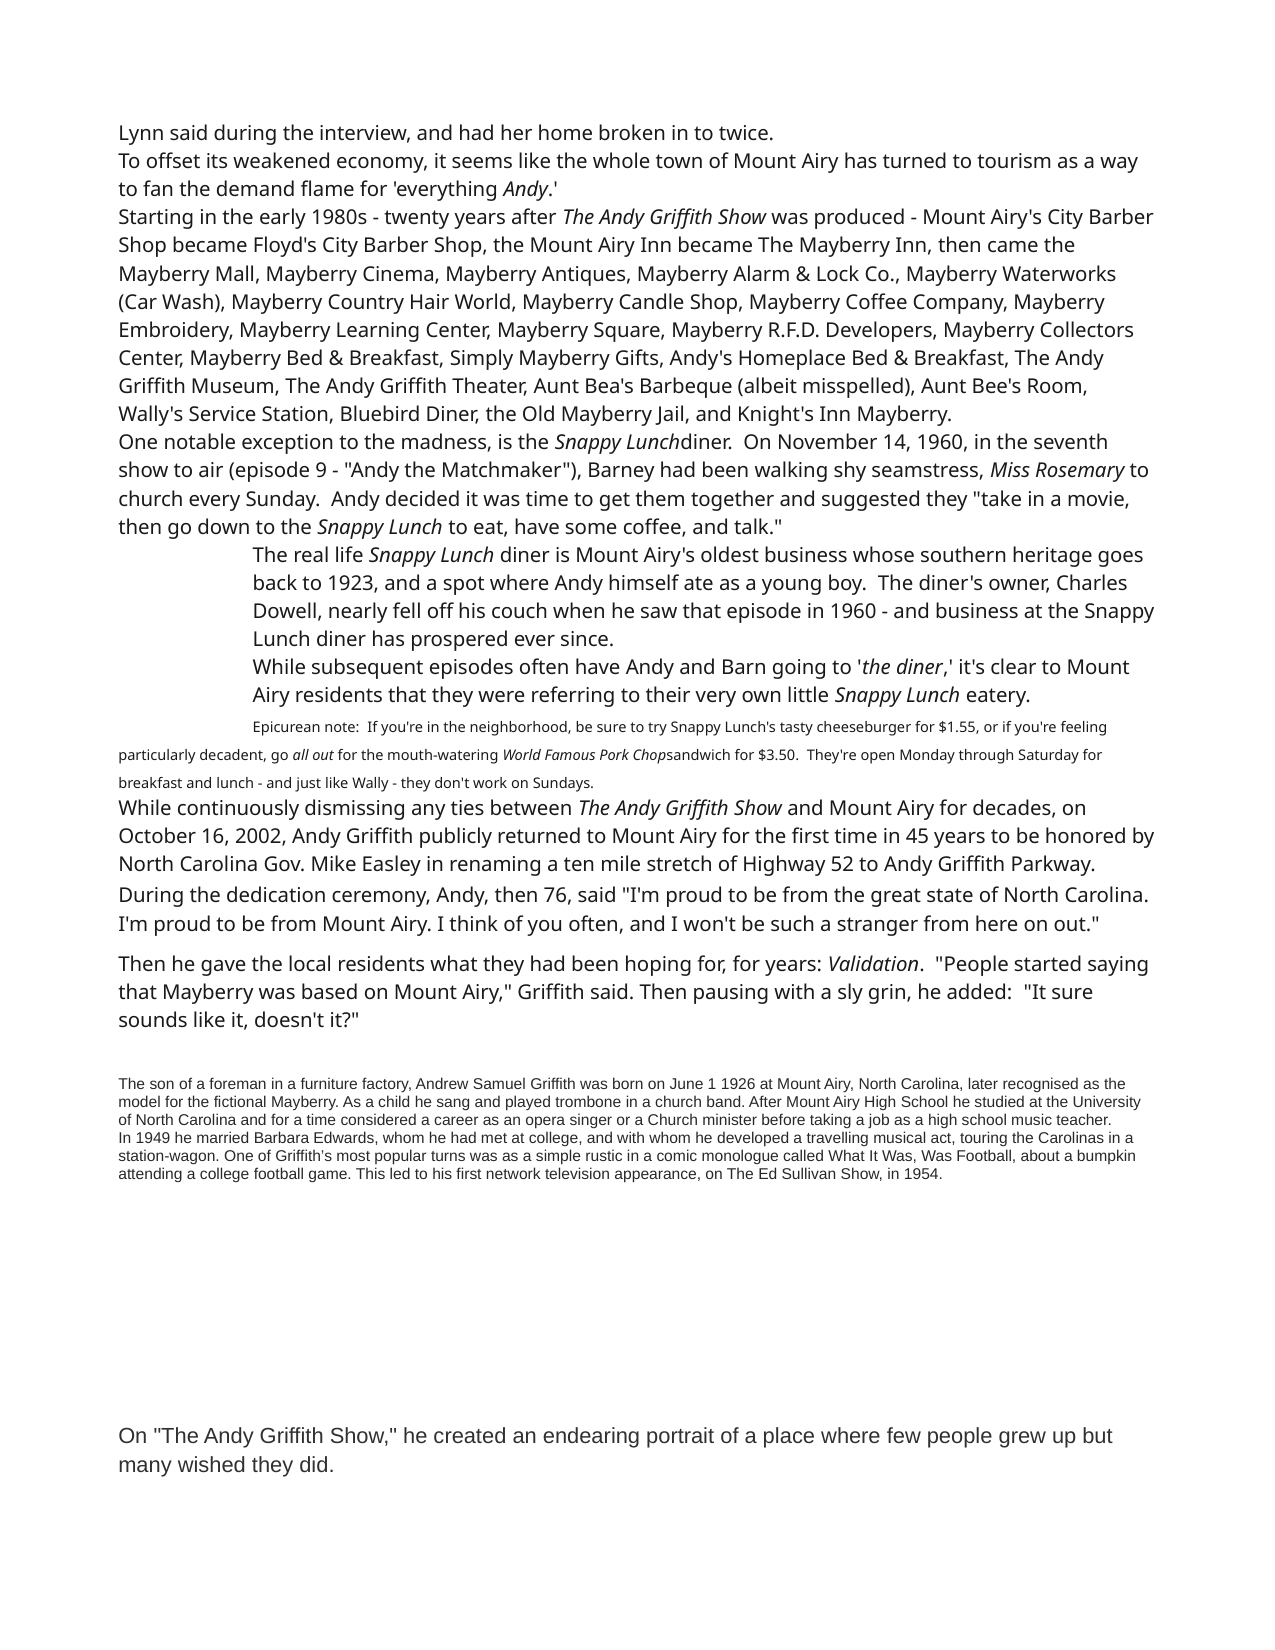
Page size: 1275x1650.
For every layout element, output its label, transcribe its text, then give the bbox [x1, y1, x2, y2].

text Epicurean note: If you're in the neighborhood, be sure to try Snappy Lunch's tasty cheeseburger for $1.55, or if you're feeling particularly decadent, go all out for the mouth-watering World Famous Pork Chopsandwich for $3.50. They're open Monday through Saturday for breakfast and lunch - and just like Wally - they don't work on Sundays. [118, 709, 1157, 793]
text During the dedication ceremony, Andy, then 76, said "I'm proud to be from the great state of North Carolina. I'm proud to be from Mount Airy. I think of you often, and I won't be such a stranger from here on out." [118, 881, 1157, 937]
text While continuously dismissing any ties between The Andy Griffith Show and Mount Airy for decades, on October 16, 2002, Andy Griffith publicly returned to Mount Airy for the first time in 45 years to be honored by North Carolina Gov. Mike Easley in renaming a ten mile stretch of Highway 52 to Andy Griffith Parkway. [118, 793, 1157, 877]
text The real life Snappy Lunch diner is Mount Airy's oldest business whose southern heritage goes back to 1923, and a spot where Andy himself ate as a young boy. The diner's owner, Charles Dowell, nearly fell off his couch when he saw that episode in 1960 - and business at the Snappy Lunch diner has prospered ever since. [118, 540, 1157, 652]
text In 1949 he married Barbara Edwards, whom he had met at college, and with whom he developed a travelling musical act, touring the Carolinas in a station-wagon. One of Griffith’s most popular turns was as a simple rustic in a comic monologue called What It Was, Was Football, about a bumpkin attending a college football game. This led to his first network television appearance, on The Ed Sullivan Show, in 1954. [118, 1129, 1157, 1183]
text Lynn said during the interview, and had her home broken in to twice. [118, 118, 1157, 146]
text On "The Andy Griffith Show," he created an endearing portrait of a place where few people grew up but many wished they did. [118, 1418, 1157, 1477]
text While subsequent episodes often have Andy and Barn going to 'the diner,' it's clear to Mount Airy residents that they were referring to their very own little Snappy Lunch eatery. [118, 652, 1157, 709]
text The son of a foreman in a furniture factory, Andrew Samuel Griffith was born on June 1 1926 at Mount Airy, North Carolina, later recognised as the model for the fictional Mayberry. As a child he sang and played trombone in a church band. After Mount Airy High School he studied at the University of North Carolina and for a time considered a career as an opera singer or a Church minister before taking a job as a high school music teacher. [118, 1075, 1157, 1129]
text Starting in the early 1980s - twenty years after The Andy Griffith Show was produced - Mount Airy's City Barber Shop became Floyd's City Barber Shop, the Mount Airy Inn became The Mayberry Inn, then came the Mayberry Mall, Mayberry Cinema, Mayberry Antiques, Mayberry Alarm & Lock Co., Mayberry Waterworks (Car Wash), Mayberry Country Hair World, Mayberry Candle Shop, Mayberry Coffee Company, Mayberry Embroidery, Mayberry Learning Center, Mayberry Square, Mayberry R.F.D. Developers, Mayberry Collectors Center, Mayberry Bed & Breakfast, Simply Mayberry Gifts, Andy's Homeplace Bed & Breakfast, The Andy Griffith Museum, The Andy Griffith Theater, Aunt Bea's Barbeque (albeit misspelled), Aunt Bee's Room, Wally's Service Station, Bluebird Diner, the Old Mayberry Jail, and Knight's Inn Mayberry. [118, 202, 1157, 427]
text One notable exception to the madness, is the Snappy Lunchdiner. On November 14, 1960, in the seventh show to air (episode 9 - "Andy the Matchmaker"), Barney had been walking shy seamstress, Miss Rosemary to church every Sunday. Andy decided it was time to get them together and suggested they "take in a movie, then go down to the Snappy Lunch to eat, have some coffee, and talk." [118, 427, 1157, 540]
text To offset its weakened economy, it seems like the whole town of Mount Airy has turned to tourism as a way to fan the demand flame for 'everything Andy.' [118, 146, 1157, 202]
text Then he gave the local residents what they had been hoping for, for years: Validation. "People started saying that Mayberry was based on Mount Airy," Griffith said. Then pausing with a sly grin, he added: "It sure sounds like it, doesn't it?" [118, 949, 1157, 1034]
